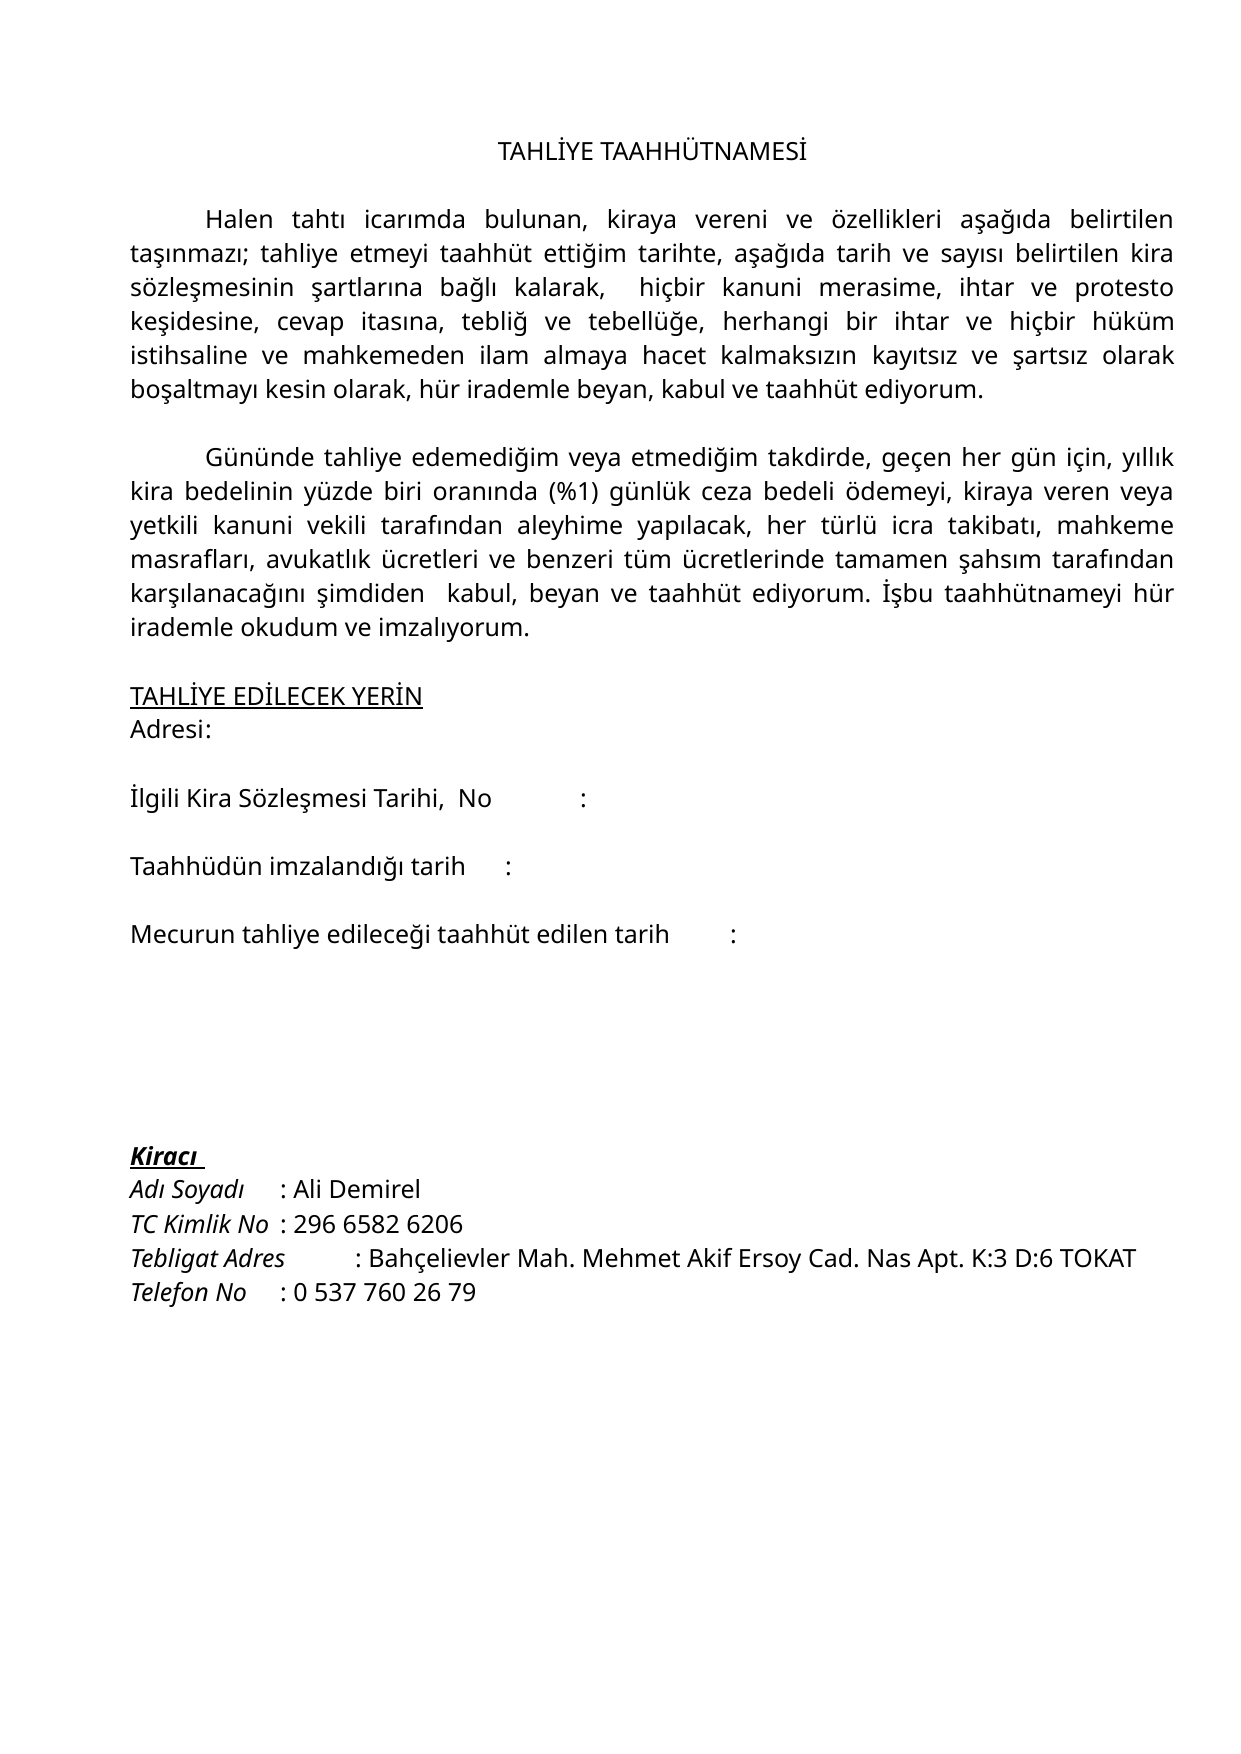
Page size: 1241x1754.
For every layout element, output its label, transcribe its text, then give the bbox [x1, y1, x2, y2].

text Halen tahtı icarımda bulunan, kiraya vereni ve özellikleri aşağıda belirtilen taşınmazı; tahliye etmeyi taahhüt ettiğim tarihte, aşağıda tarih ve sayısı belirtilen kira sözleşmesinin şartlarına bağlı kalarak, hiçbir kanuni merasime, ihtar ve protesto keşidesine, cevap itasına, tebliğ ve tebellüğe, herhangi bir ihtar ve hiçbir hüküm istihsaline ve mahkemeden ilam almaya hacet kalmaksızın kayıtsız ve şartsız olarak boşaltmayı kesin olarak, hür irademle beyan, kabul ve taahhüt ediyorum. [130, 201, 1175, 406]
text Adresi : [130, 712, 1175, 746]
text Tebligat Adres : Bahçelievler Mah. Mehmet Akif Ersoy Cad. Nas Apt. K:3 D:6 TOKAT [130, 1240, 1175, 1274]
text Adı Soyadı : Ali Demirel [130, 1172, 1175, 1206]
text Telefon No : 0 537 760 26 79 [130, 1274, 1175, 1308]
text Taahhüdün imzalandığı tarih : [130, 848, 1175, 882]
text Mecurun tahliye edileceği taahhüt edilen tarih : [130, 917, 1175, 951]
text Gününde tahliye edemediğim veya etmediğim takdirde, geçen her gün için, yıllık kira bedelinin yüzde biri oranında (%1) günlük ceza bedeli ödemeyi, kiraya veren veya yetkili kanuni vekili tarafından aleyhime yapılacak, her türlü icra takibatı, mahkeme masrafları, avukatlık ücretleri ve benzeri tüm ücretlerinde tamamen şahsım tarafından karşılanacağını şimdiden kabul, beyan ve taahhüt ediyorum. İşbu taahhütnameyi hür irademle okudum ve imzalıyorum. [130, 440, 1175, 644]
text Kiracı [130, 1138, 1175, 1172]
text TAHLİYE EDİLECEK YERİN [130, 678, 1175, 712]
text TAHLİYE TAAHHÜTNAMESİ [130, 133, 1175, 167]
text TC Kimlik No : 296 6582 6206 [130, 1206, 1175, 1240]
text İlgili Kira Sözleşmesi Tarihi, No : [130, 780, 1175, 814]
